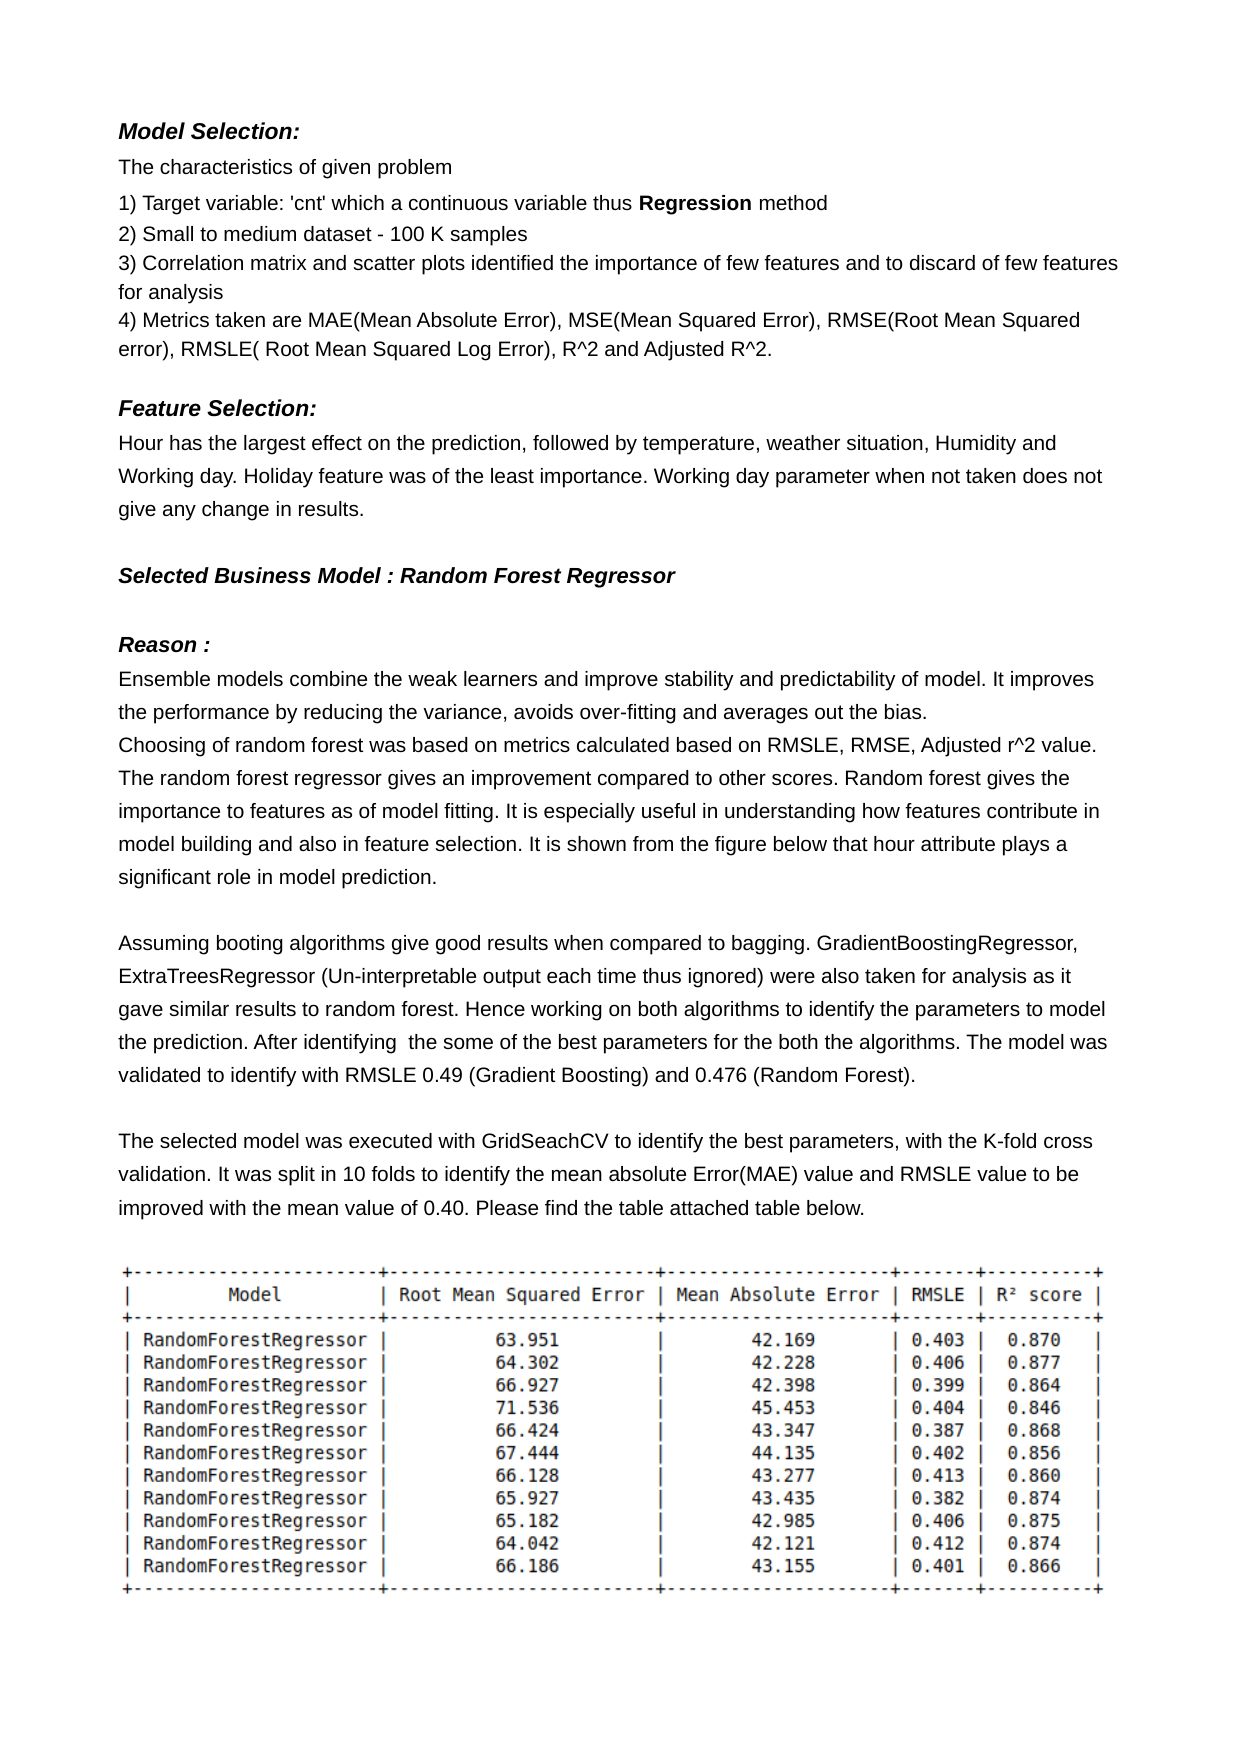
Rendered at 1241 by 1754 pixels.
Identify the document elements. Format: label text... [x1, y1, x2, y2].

text The characteristics of given problem [118, 154, 1122, 178]
text Hour has the largest effect on the prediction, followed by temperature, weather situation, Humidity and Working day. Holiday feature was of the least importance. Working day parameter when not taken does not give any change in results. [118, 431, 1122, 521]
text Choosing of random forest was based on metrics calculated based on RMSLE, RMSE, Adjusted r^2 value. The random forest regressor gives an improvement compared to other scores. Random forest gives the importance to features as of model fitting. It is especially useful in understanding how features contribute in model building and also in feature selection. It is shown from the figure below that hour attribute plays a significant role in model prediction. [118, 733, 1122, 889]
text The selected model was executed with GridSeachCV to identify the best parameters, with the K-fold cross validation. It was split in 10 folds to identify the mean absolute Error(MAE) value and RMSLE value to be improved with the mean value of 0.40. Please find the table attached table below. [118, 1129, 1122, 1219]
text 2) Small to medium dataset - 100 K samples [118, 222, 1122, 246]
text Ensemble models combine the weak learners and improve stability and predictability of model. It improves the performance by reducing the variance, avoids over-fitting and averages out the bias. [118, 667, 1122, 724]
picture [113, 1264, 1118, 1603]
text Feature Selection: [118, 394, 1122, 421]
text 1) Target variable: 'cnt' which a continuous variable thus Regression method [118, 187, 1122, 216]
text Assuming booting algorithms give good results when compared to bagging. GradientBoostingRegressor, ExtraTreesRegressor (Un-interpretable output each time thus ignored) were also taken for analysis as it gave similar results to random forest. Hence working on both algorithms to identify the parameters to model the prediction. After identifying the some of the best parameters for the both the algorithms. The model was validated to identify with RMSLE 0.49 (Gradient Boosting) and 0.476 (Random Forest). [118, 931, 1122, 1087]
text 4) Metrics taken are MAE(Mean Absolute Error), MSE(Mean Squared Error), RMSE(Root Mean Squared error), RMSLE( Root Mean Squared Log Error), R^2 and Adjusted R^2. [118, 308, 1122, 361]
text Model Selection: [118, 118, 1122, 144]
text Reason : [118, 632, 1122, 657]
text 3) Correlation matrix and scatter plots identified the importance of few features and to discard of few features for analysis [118, 251, 1122, 303]
text Selected Business Model : Random Forest Regressor [118, 563, 1122, 588]
